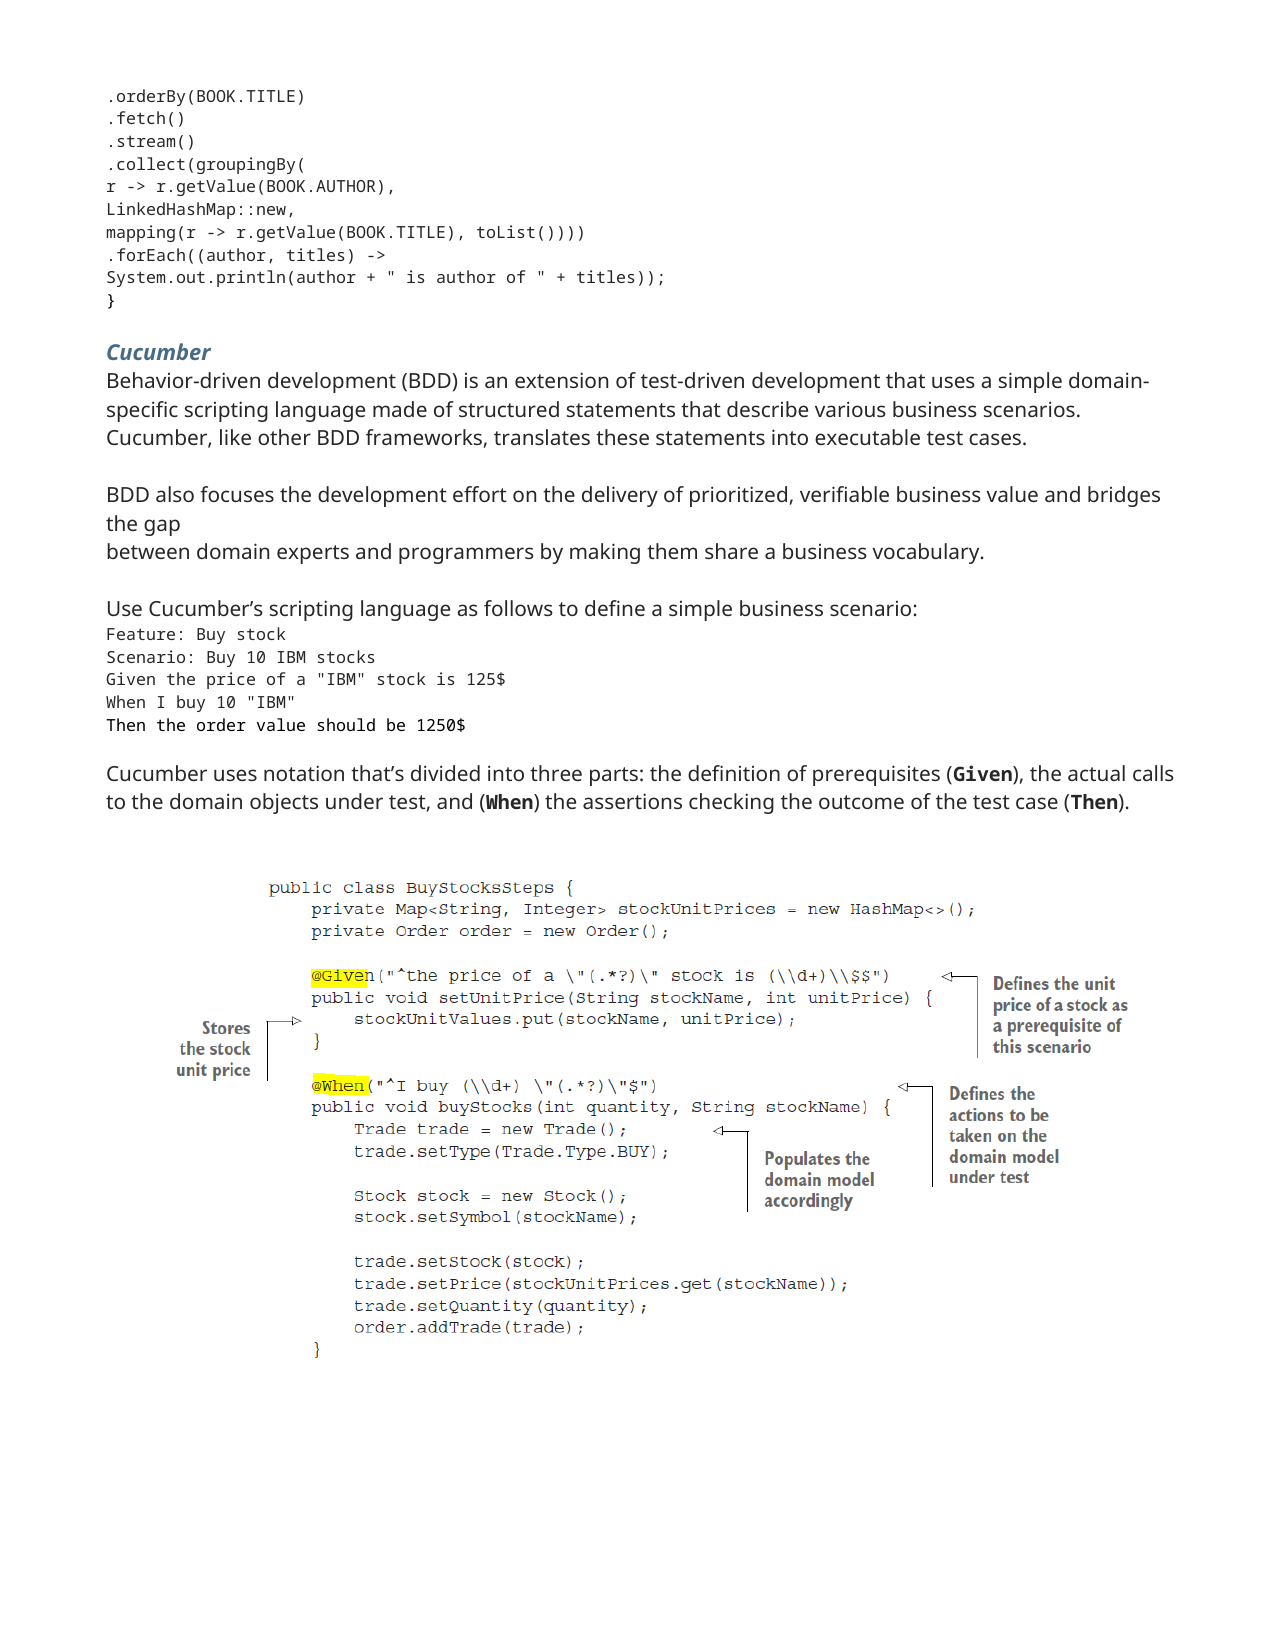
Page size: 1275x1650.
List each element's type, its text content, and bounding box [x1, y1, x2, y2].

text .fetch() [106, 107, 1190, 129]
text .forEach((author, titles) -> [106, 243, 1190, 266]
text System.out.println(author + " is author of " + titles)); [106, 266, 1190, 288]
text BDD also focuses the development effort on the delivery of prioritized, verifiable business value and bridges the gap [106, 480, 1190, 537]
text When I buy 10 "IBM" [106, 691, 1190, 713]
text Given the price of a "IBM" stock is 125$ [106, 668, 1190, 691]
text Use Cucumber’s scripting language as follows to define a simple business scenario: [106, 594, 1190, 622]
text Cucumber uses notation that’s divided into three parts: the definition of prerequisites (Given), the actual calls to the domain objects under test, and (When) the assertions checking the outcome of the test case (Then). [106, 759, 1190, 816]
text Then the order value should be 1250$ [106, 713, 1190, 736]
text .stream() [106, 129, 1190, 152]
text mapping(r -> r.getValue(BOOK.TITLE), toList()))) [106, 220, 1190, 243]
text between domain experts and programmers by making them share a business vocabulary. [106, 537, 1190, 566]
text Feature: Buy stock [106, 622, 1190, 645]
text Cucumber [106, 337, 1190, 367]
text .collect(groupingBy( [106, 152, 1190, 175]
text LinkedHashMap::new, [106, 198, 1190, 220]
text r -> r.getValue(BOOK.AUTHOR), [106, 175, 1190, 198]
text Behavior-driven development (BDD) is an extension of test-driven development that uses a simple domain-specific scripting language made of structured statements that describe various business scenarios. [106, 367, 1190, 423]
text } [106, 288, 1190, 311]
text Cucumber, like other BDD frameworks, translates these statements into executable test cases. [106, 423, 1190, 452]
text .orderBy(BOOK.TITLE) [106, 84, 1190, 107]
text Scenario: Buy 10 IBM stocks [106, 645, 1190, 668]
picture [144, 872, 1152, 1382]
